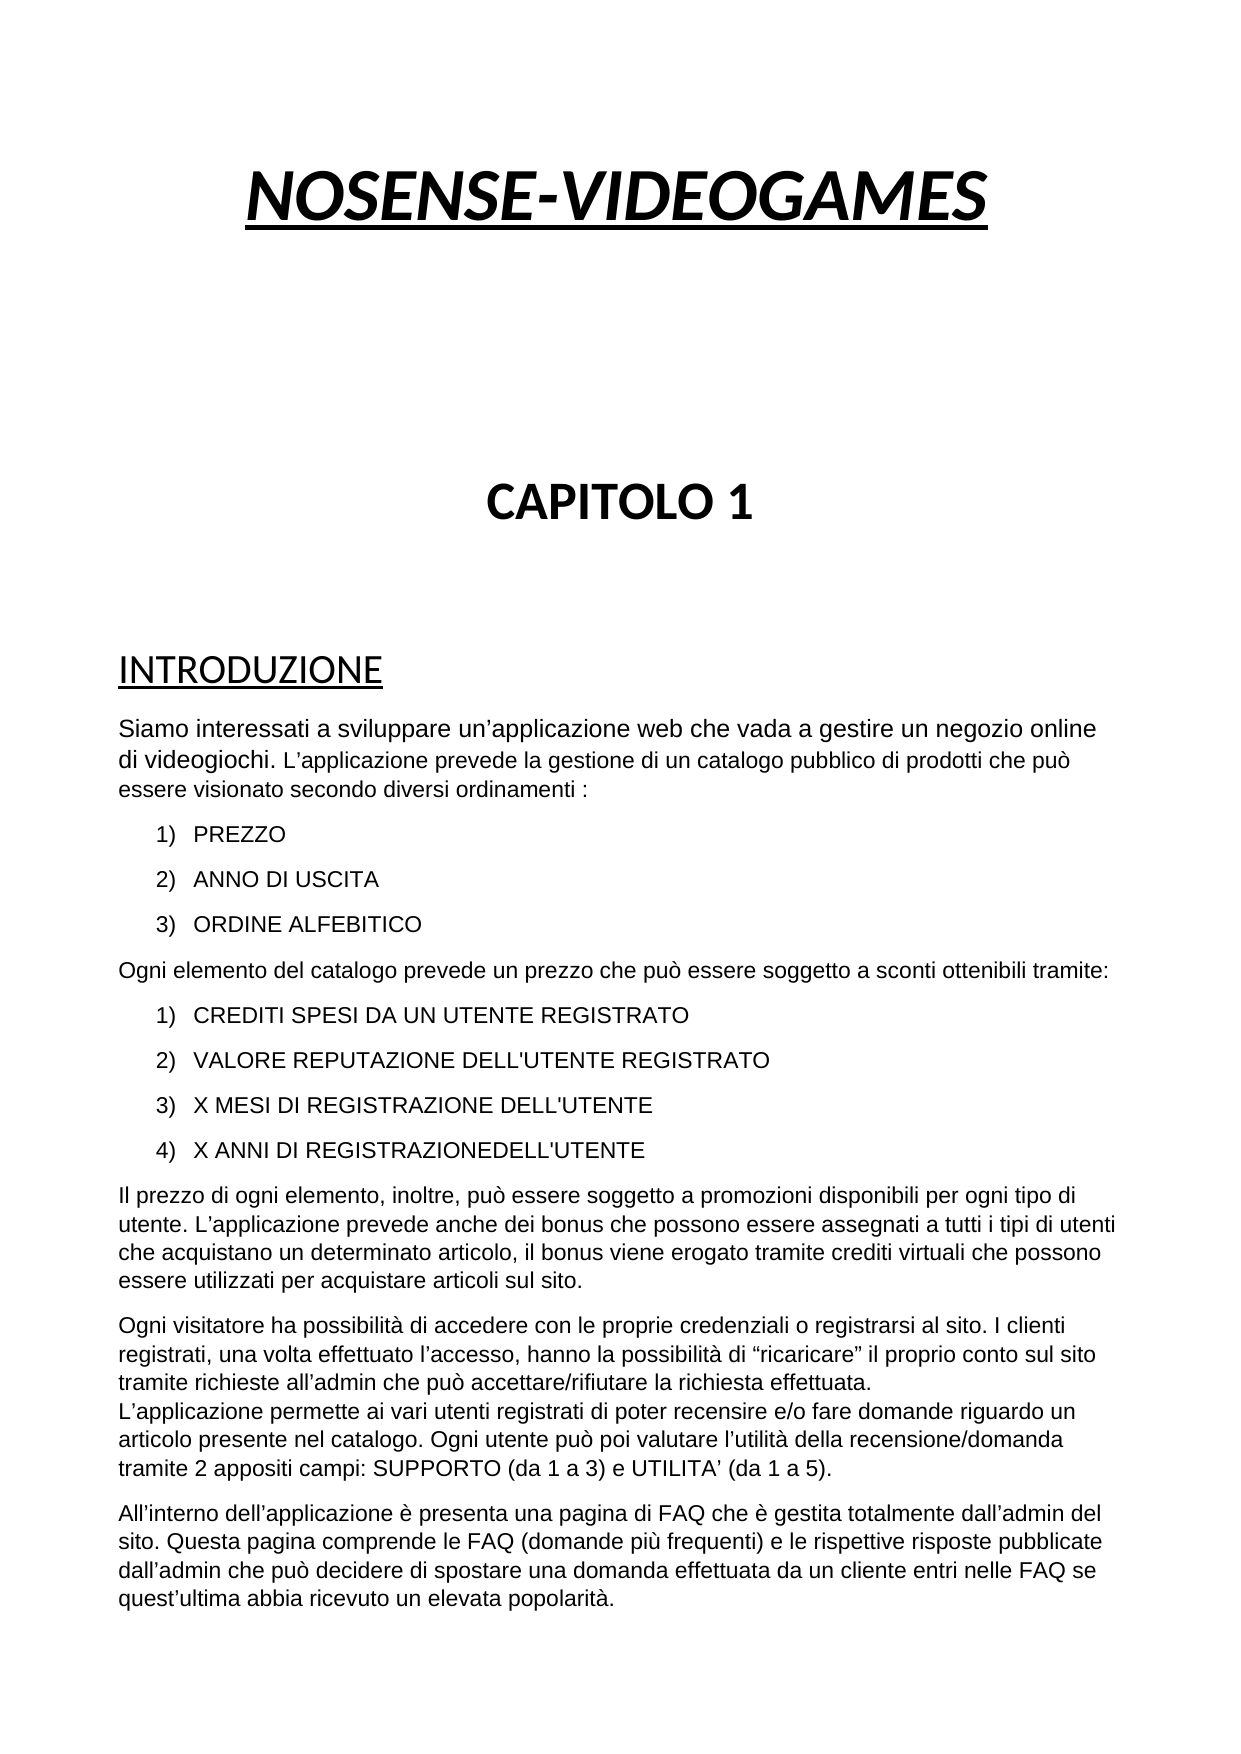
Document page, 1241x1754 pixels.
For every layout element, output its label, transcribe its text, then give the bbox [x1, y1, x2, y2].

text Il prezzo di ogni elemento, inoltre, può essere soggetto a promozioni disponibili per ogni tipo di utente. L’applicazione prevede anche dei bonus che possono essere assegnati a tutti i tipi di utenti che acquistano un determinato articolo, il bonus viene erogato tramite crediti virtuali che possono essere utilizzati per acquistare articoli sul sito. [118, 1182, 1122, 1294]
text Ogni visitatore ha possibilità di accedere con le proprie credenziali o registrarsi al sito. I clienti registrati, una volta effettuato l’accesso, hanno la possibilità di “ricaricare” il proprio conto sul sito tramite richieste all’admin che può accettare/rifiutare la richiesta effettuata. L’applicazione permette ai vari utenti registrati di poter recensire e/o fare domande riguardo un articolo presente nel catalogo. Ogni utente può poi valutare l’utilità della recensione/domanda tramite 2 appositi campi: SUPPORTO (da 1 a 3) e UTILITA’ (da 1 a 5). [118, 1312, 1122, 1481]
list ORDINE ALFEBITICO [156, 911, 1122, 938]
text NOSENSE-VIDEOGAMES [118, 148, 1122, 239]
list PREZZO [156, 821, 1122, 848]
list ANNO DI USCITA [156, 866, 1122, 893]
text INTRODUZIONE [118, 643, 1122, 693]
list VALORE REPUTAZIONE DELL'UTENTE REGISTRATO [156, 1047, 1122, 1073]
text All’interno dell’applicazione è presenta una pagina di FAQ che è gestita totalmente dall’admin del sito. Questa pagina comprende le FAQ (domande più frequenti) e le rispettive risposte pubblicate dall’admin che può decidere di spostare una domanda effettuata da un cliente entri nelle FAQ se quest’ultima abbia ricevuto un elevata popolarità. [118, 1500, 1122, 1611]
text Siamo interessati a sviluppare un’applicazione web che vada a gestire un negozio online di videogiochi. L’applicazione prevede la gestione di un catalogo pubblico di prodotti che può essere visionato secondo diversi ordinamenti : [118, 714, 1122, 802]
list X MESI DI REGISTRAZIONE DELL'UTENTE [156, 1092, 1122, 1118]
list CREDITI SPESI DA UN UTENTE REGISTRATO [156, 1002, 1122, 1028]
text Ogni elemento del catalogo prevede un prezzo che può essere soggetto a sconti ottenibili tramite: [118, 957, 1122, 983]
text CAPITOLO 1 [118, 467, 1122, 533]
list X ANNI DI REGISTRAZIONEDELL'UTENTE [156, 1137, 1122, 1163]
